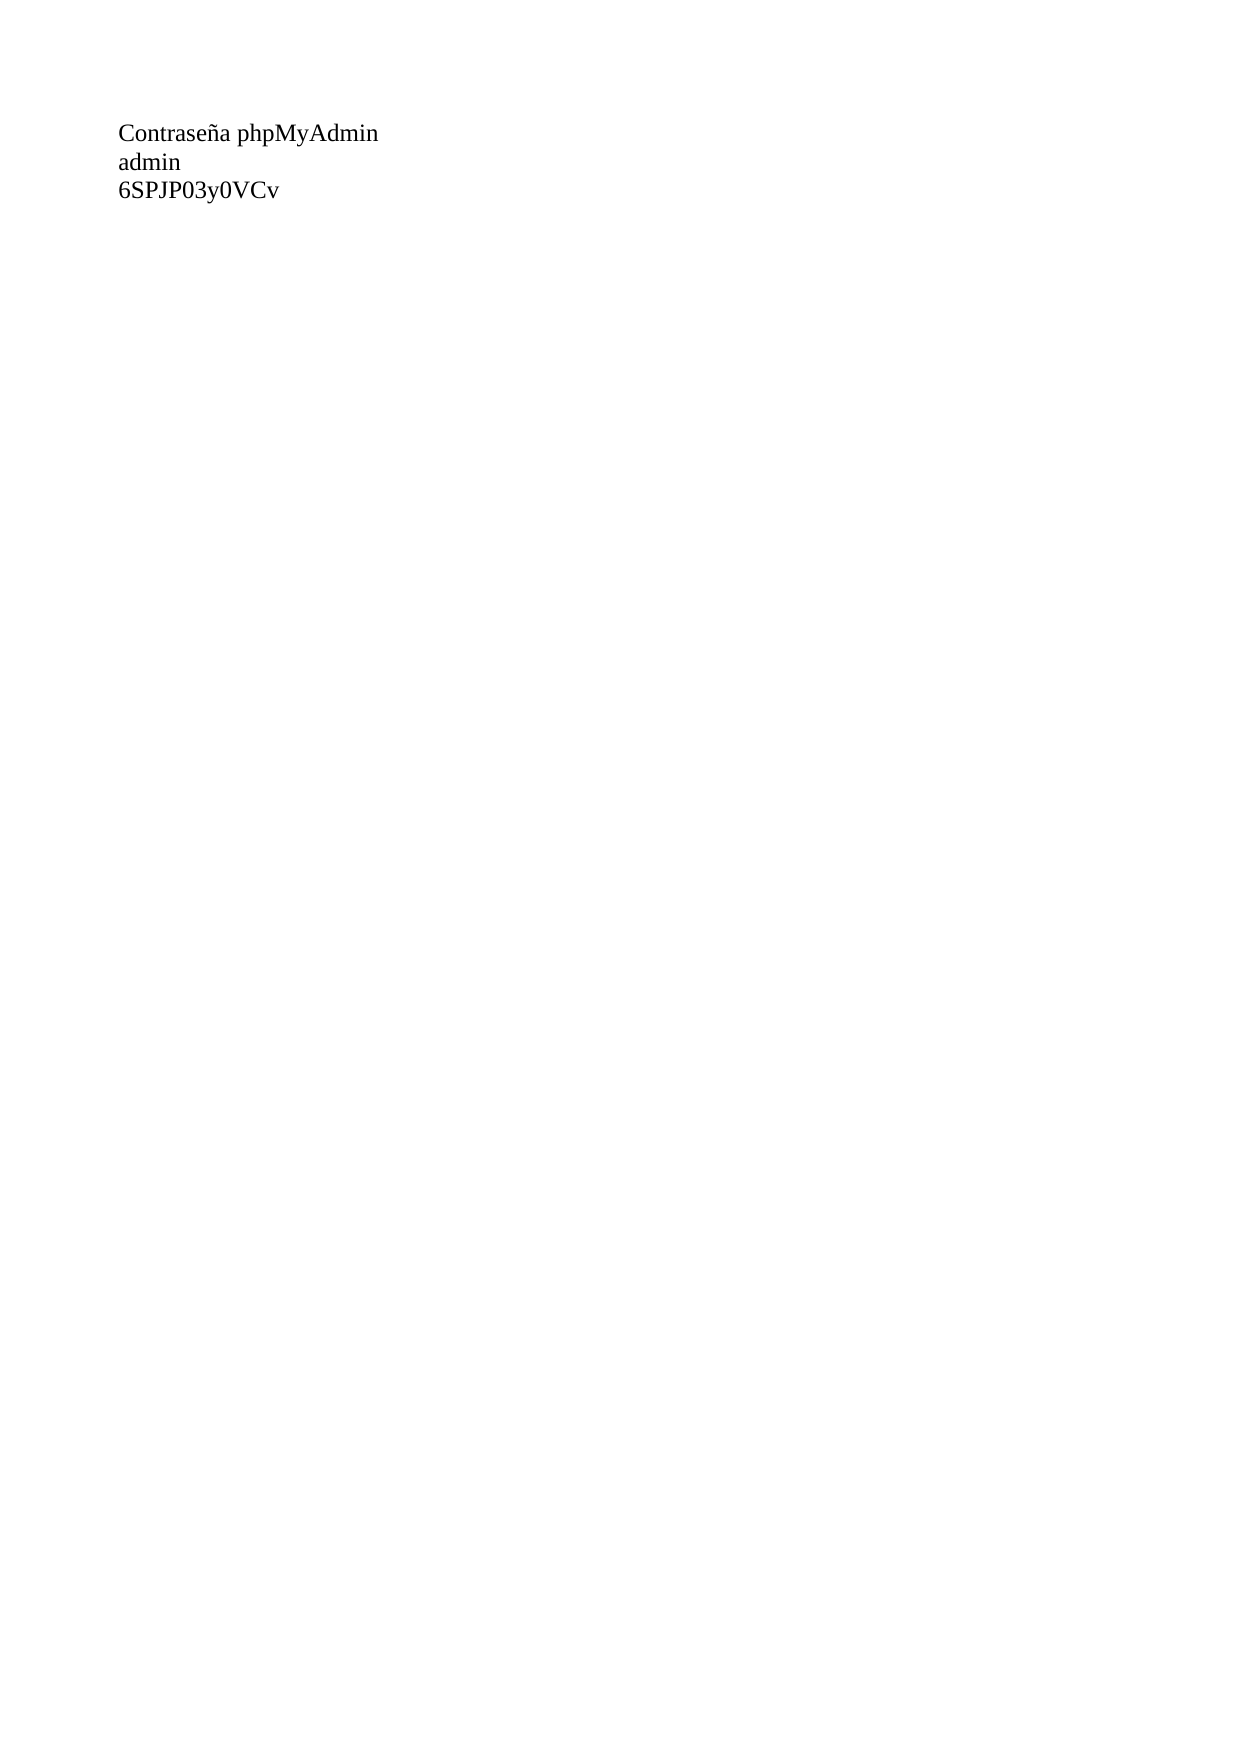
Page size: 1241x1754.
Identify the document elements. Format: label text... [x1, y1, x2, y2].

text Contraseña phpMyAdmin [118, 118, 1122, 147]
text 6SPJP03y0VCv [118, 176, 1122, 204]
text admin [118, 147, 1122, 176]
